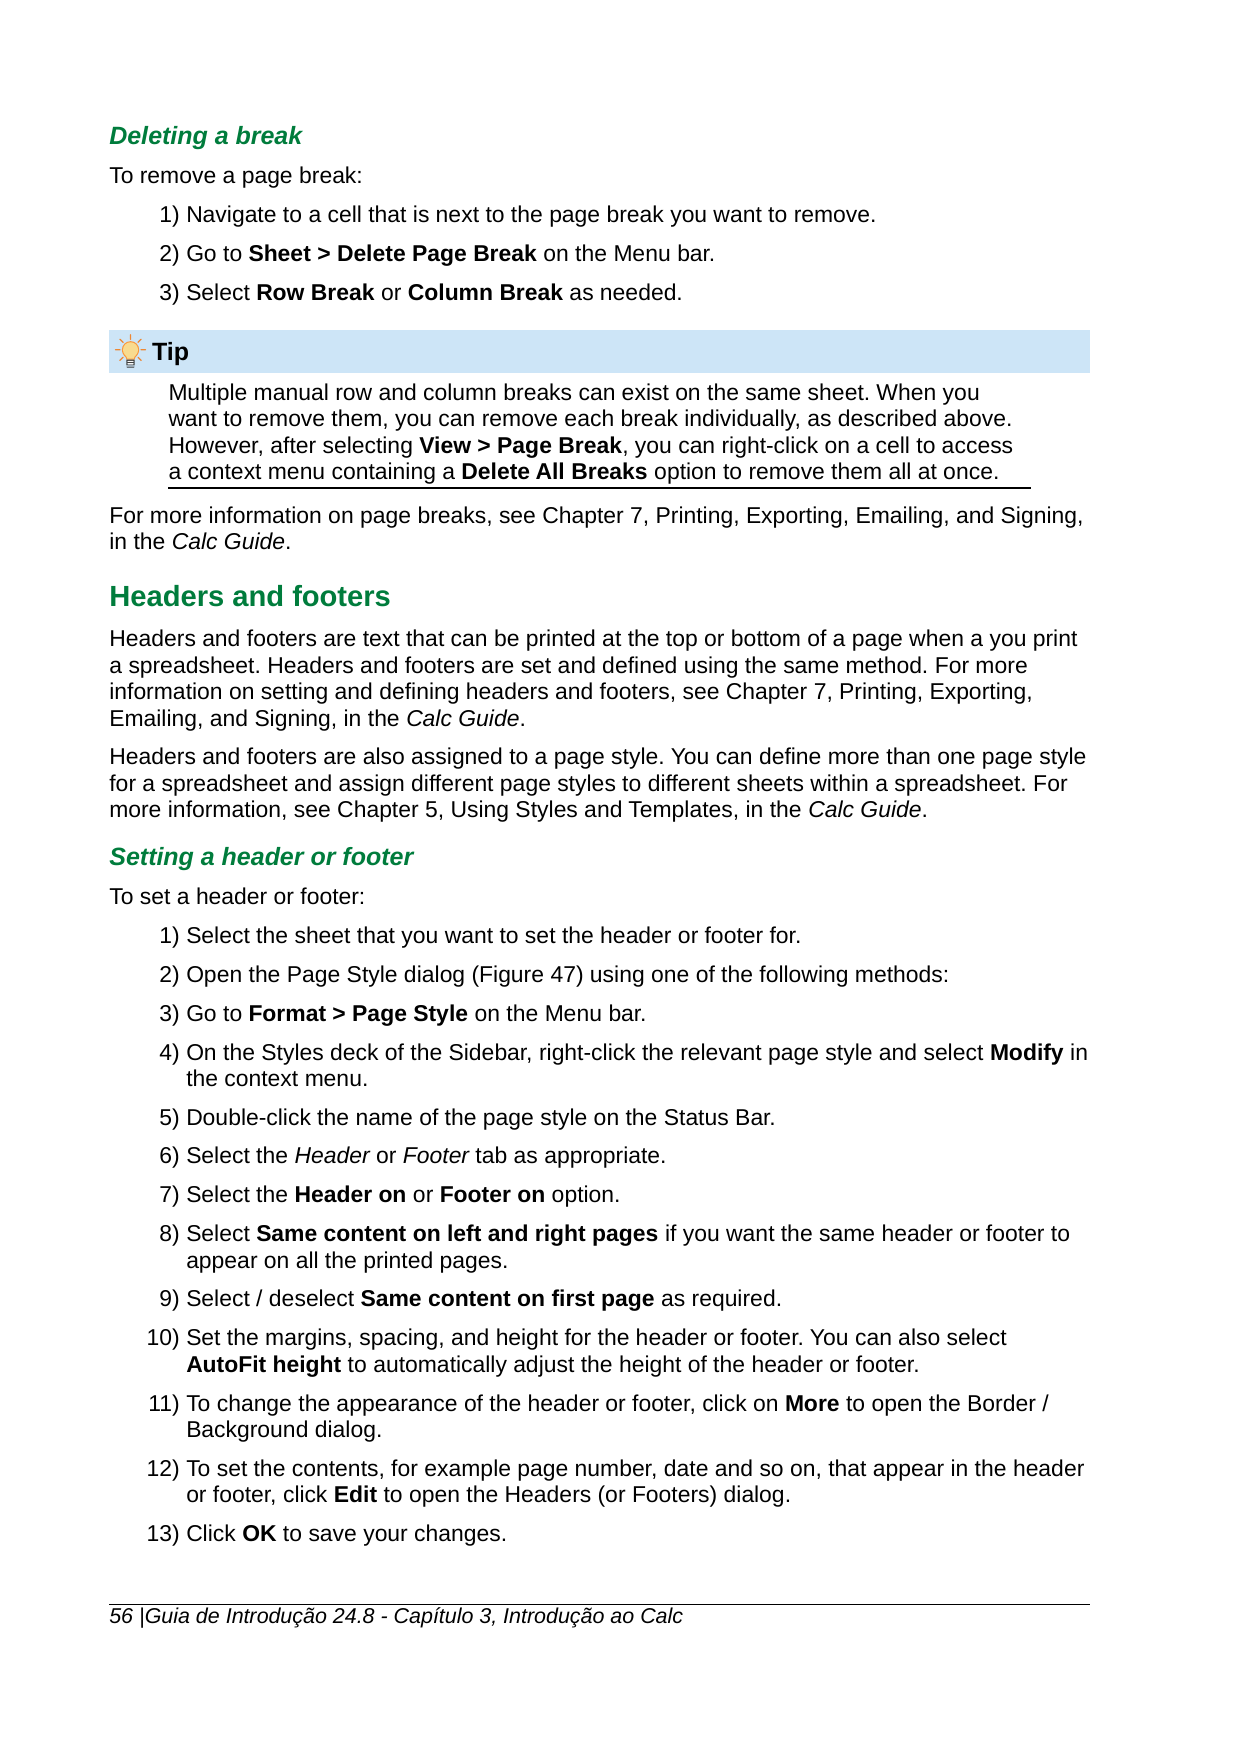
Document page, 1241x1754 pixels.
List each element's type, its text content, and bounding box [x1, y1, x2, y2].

list To remove a page break: [109, 162, 1090, 188]
subtitle Tip [109, 330, 1090, 373]
list Select Row Break or Column Break as needed. [186, 279, 1090, 305]
subtitle Deleting a break [109, 121, 1090, 150]
text Headers and footers are also assigned to a page style. You can define more than one page style for a spreadsheet and assign different page styles to different sheets within a spreadsheet. For more information, see Chapter 5, Using Styles and Templates, in the Calc Guide. [109, 743, 1090, 822]
list To change the appearance of the header or footer, click on More to open the Border / Background dialog. [186, 1389, 1090, 1442]
list Open the Page Style dialog (Figure 47) using one of the following methods: [186, 961, 1090, 987]
text Headers and footers are text that can be printed at the top or bottom of a page when a you print a spreadsheet. Headers and footers are set and defined using the same method. For more information on setting and defining headers and footers, see Chapter 7, Printing, Exporting, Emailing, and Signing, in the Calc Guide. [109, 625, 1090, 731]
list Select the Header on or Footer on option. [186, 1181, 1090, 1208]
list Click OK to save your changes. [186, 1520, 1090, 1546]
text For more information on page breaks, see Chapter 7, Printing, Exporting, Emailing, and Signing, in the Calc Guide. [109, 502, 1090, 555]
list Select the sheet that you want to set the header or footer for. [186, 922, 1090, 948]
text Multiple manual row and column breaks can exist on the same sheet. When you want to remove them, you can remove each break individually, as described above. However, after selecting View > Page Break, you can right-click on a cell to access a context menu containing a Delete All Breaks option to remove them all at once. [168, 379, 1031, 487]
list On the Styles deck of the Sidebar, right-click the relevant page style and select Modify in the context menu. [186, 1038, 1090, 1091]
list Go to Sheet > Delete Page Break on the Menu bar. [186, 240, 1090, 266]
list Select / deselect Same content on first page as required. [186, 1285, 1090, 1312]
list Set the margins, spacing, and height for the header or footer. You can also select AutoFit height to automatically adjust the height of the header or footer. [186, 1324, 1090, 1377]
list Go to Format > Page Style on the Menu bar. [186, 999, 1090, 1026]
subtitle Setting a header or footer [109, 842, 1090, 871]
list Navigate to a cell that is next to the page break you want to remove. [186, 201, 1090, 227]
list To set the contents, for example page number, date and so on, that appear in the header or footer, click Edit to open the Headers (or Footers) dialog. [186, 1455, 1090, 1507]
list Select Same content on left and right pages if you want the same header or footer to appear on all the printed pages. [186, 1220, 1090, 1273]
subtitle Headers and footers [109, 579, 1090, 613]
list To set a header or footer: [109, 883, 1090, 909]
list Double-click the name of the page style on the Status Bar. [186, 1104, 1090, 1130]
list Select the Header or Footer tab as appropriate. [186, 1142, 1090, 1169]
